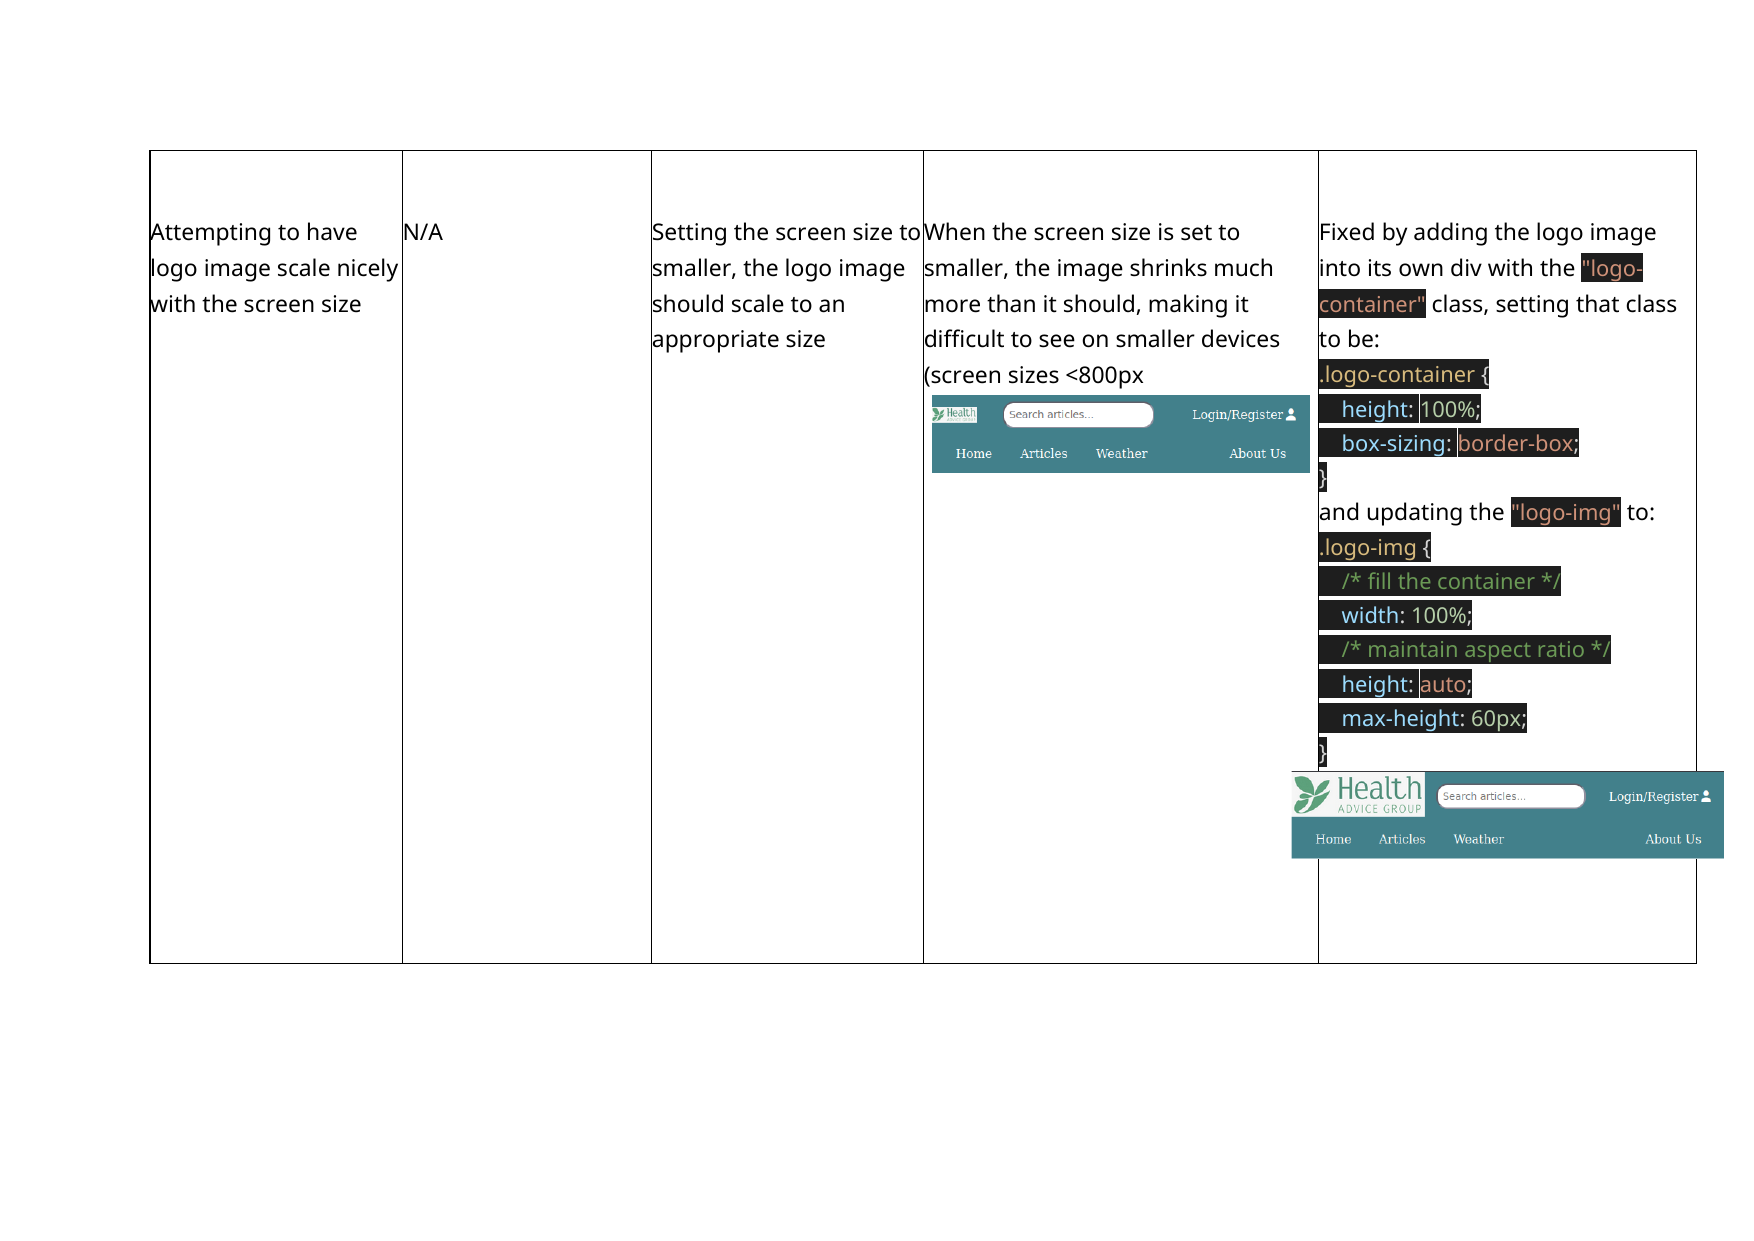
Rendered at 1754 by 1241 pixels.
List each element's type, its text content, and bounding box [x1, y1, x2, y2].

picture [1291, 771, 1724, 859]
table_cell Fixed by adding the logo image into its own div with the "logo-container" class, setting that class to be: .logo-container { height: 100%; box-sizing: border-box; } and updating the "logo-img" to: .logo-img { /* fill the container */ width: 100%; /* maintain aspect ratio */ height: auto; max-height: 60px; } [1319, 151, 1696, 771]
table_cell When the screen size is set to smaller, the image shrinks much more than it should, making it difficult to see on smaller devices (screen sizes <800px [924, 151, 1318, 963]
table_cell Attempting to have logo image scale nicely with the screen size [151, 151, 402, 963]
table_cell Setting the screen size to smaller, the logo image should scale to an appropriate size [652, 151, 923, 963]
table_cell [1319, 859, 1696, 963]
table_cell N/A [403, 151, 651, 963]
picture [932, 395, 1310, 473]
